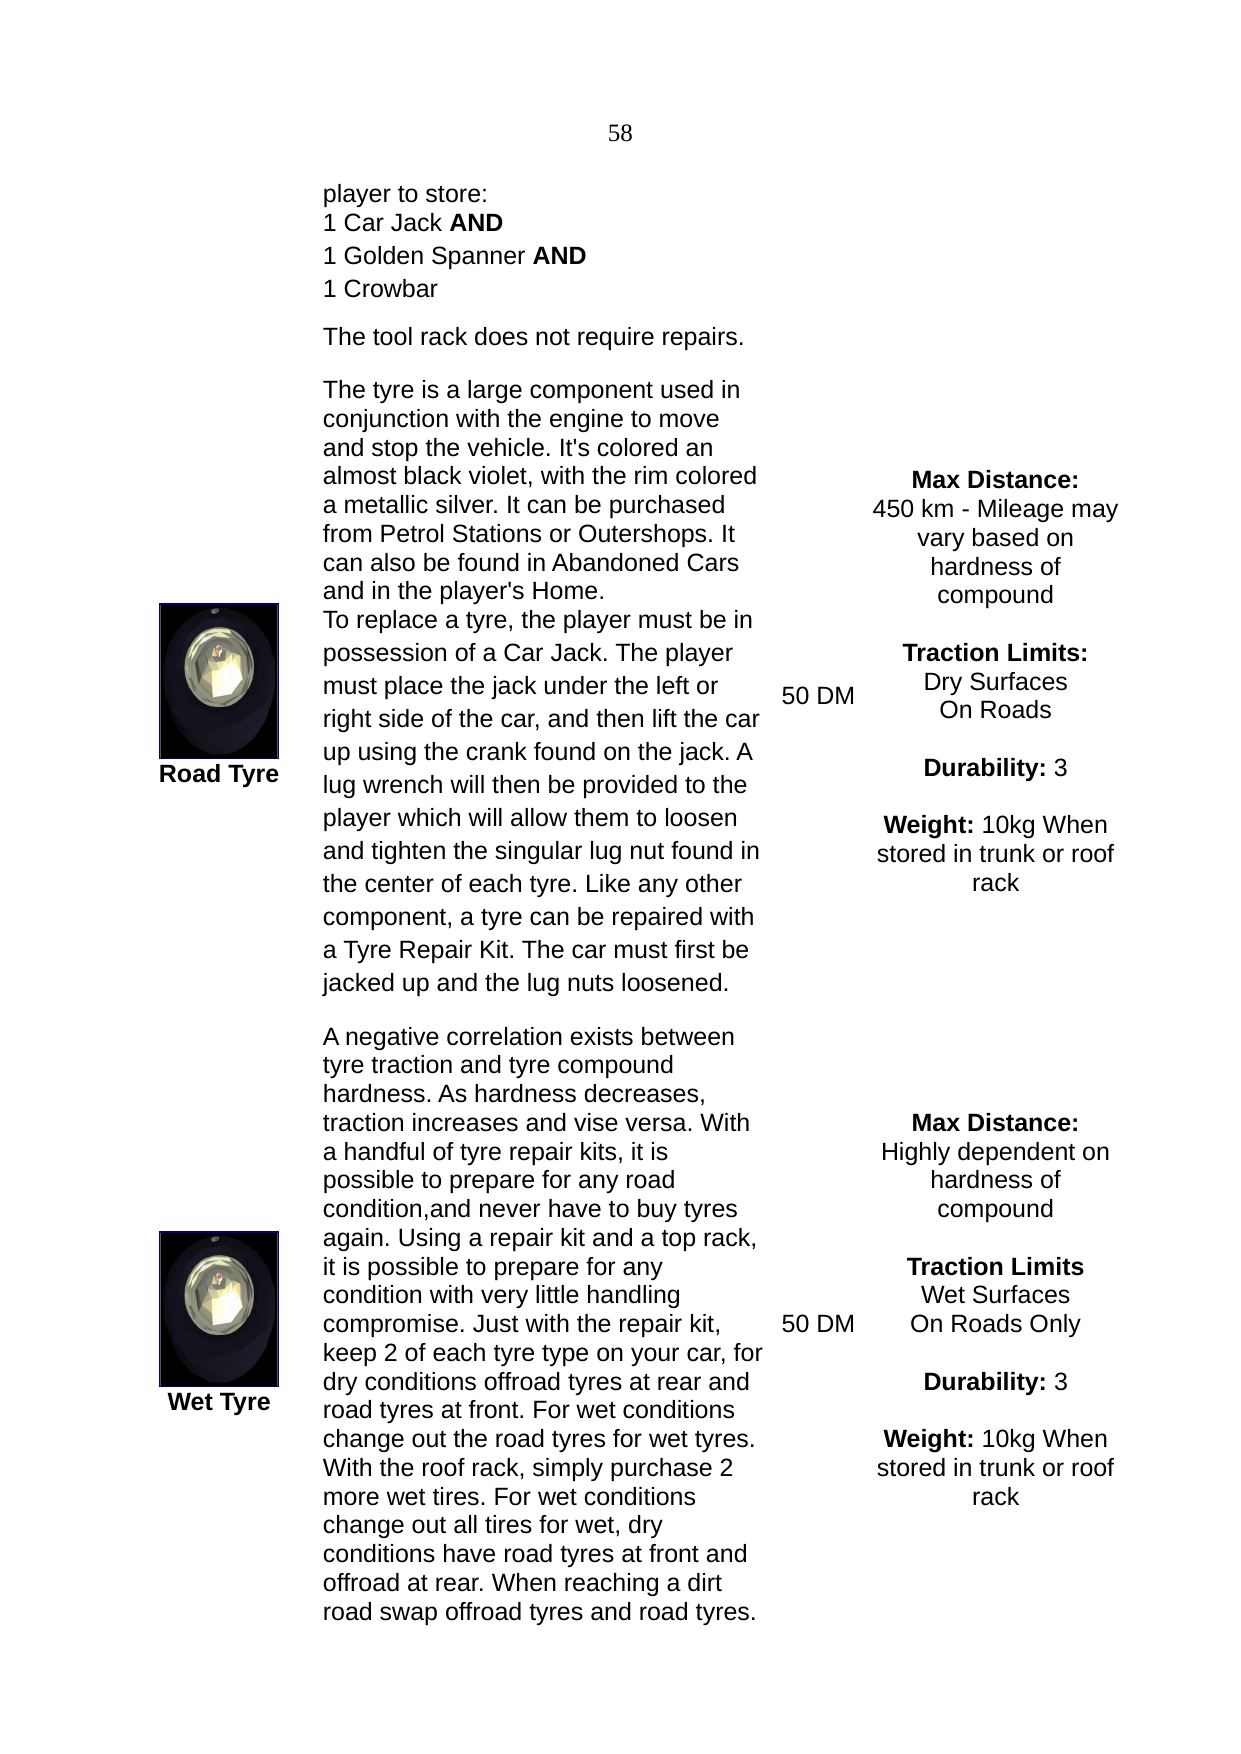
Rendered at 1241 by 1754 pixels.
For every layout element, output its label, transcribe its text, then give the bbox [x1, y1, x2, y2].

table_cell Road Tyre [118, 372, 320, 1019]
table_cell Wet Tyre [118, 1019, 320, 1628]
table_cell [768, 176, 868, 372]
table_cell Max Distance: Highly dependent on hardness of compound Traction Limits Wet Surfaces On Roads Only Durability: 3 Weight: 10kg When stored in trunk or roof rack [868, 1019, 1123, 1628]
table_cell 50 DM [768, 1019, 868, 1628]
table_cell The tyre is a large component used in conjunction with the engine to move and stop the vehicle. It's colored an almost black violet, with the rim colored a metallic silver. It can be purchased from Petrol Stations or Outershops. It can also be found in Abandoned Cars and in the player's Home. To replace a tyre, the player must be in possession of a Car Jack. The player must place the jack under the left or right side of the car, and then lift the car up using the crank found on the jack. A lug wrench will then be provided to the player which will allow them to loosen and tighten the singular lug nut found in the center of each tyre. Like any other component, a tyre can be repaired with a Tyre Repair Kit. The car must first be jacked up and the lug nuts loosened. [320, 372, 768, 1019]
table_cell 50 DM [768, 372, 868, 1019]
table_cell A negative correlation exists between tyre traction and tyre compound hardness. As hardness decreases, traction increases and vise versa. With a handful of tyre repair kits, it is possible to prepare for any road condition,and never have to buy tyres again. Using a repair kit and a top rack, it is possible to prepare for any condition with very little handling compromise. Just with the repair kit, keep 2 of each tyre type on your car, for dry conditions offroad tyres at rear and road tyres at front. For wet conditions change out the road tyres for wet tyres. With the roof rack, simply purchase 2 more wet tires. For wet conditions change out all tires for wet, dry conditions have road tyres at front and offroad at rear. When reaching a dirt road swap offroad tyres and road tyres. [320, 1019, 768, 1628]
table_cell player to store: 1 Car Jack AND 1 Golden Spanner AND 1 Crowbar The tool rack does not require repairs. [320, 176, 768, 372]
table_cell Max Distance: 450 km - Mileage may vary based on hardness of compound Traction Limits: Dry Surfaces On Roads Durability: 3 Weight: 10kg When stored in trunk or roof rack [868, 372, 1123, 1019]
table_cell [118, 176, 320, 372]
table_cell [868, 176, 1123, 372]
picture [160, 1233, 278, 1386]
picture [160, 605, 278, 758]
